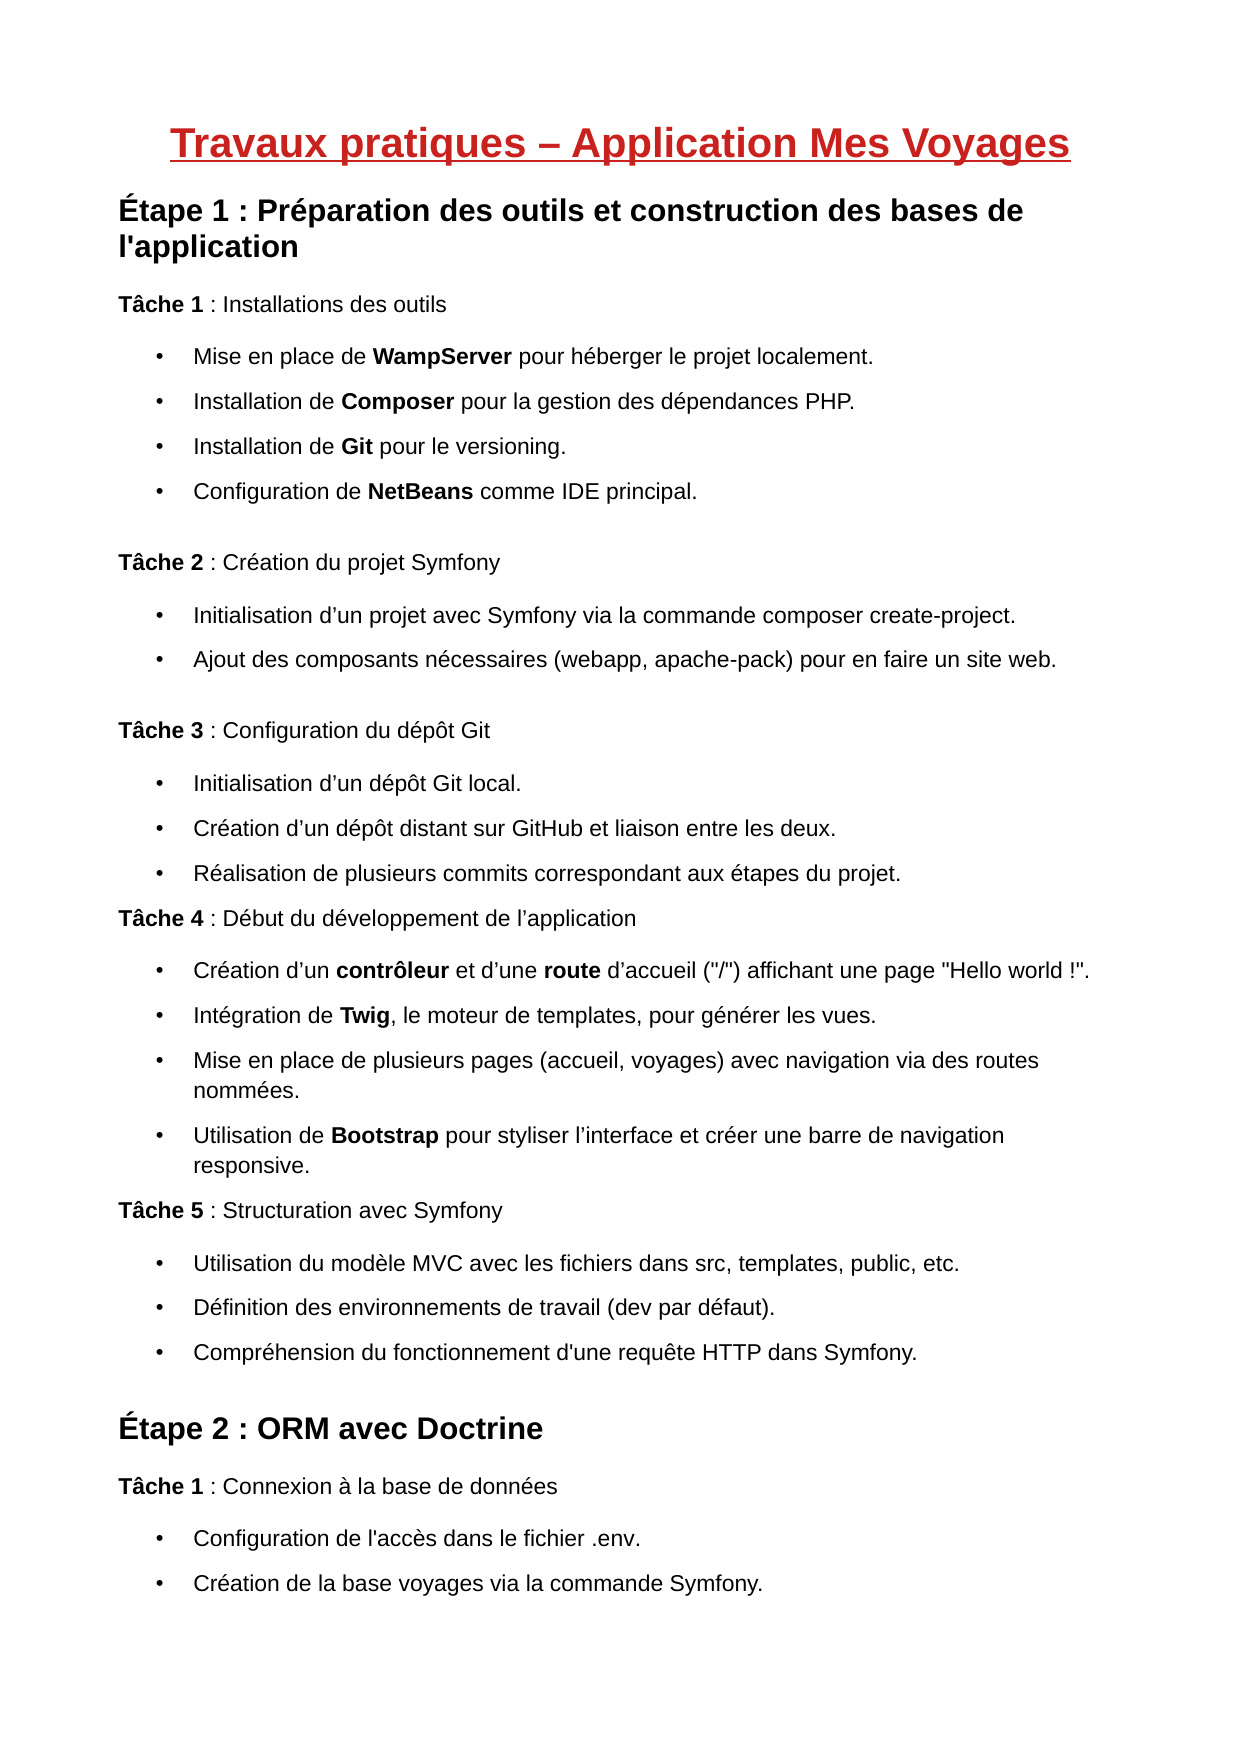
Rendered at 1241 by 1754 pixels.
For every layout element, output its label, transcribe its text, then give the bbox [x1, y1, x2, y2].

text Tâche 2 : Création du projet Symfony [118, 549, 1122, 575]
text Étape 1 : Préparation des outils et construction des bases de l'application [118, 192, 1122, 264]
list Réalisation de plusieurs commits correspondant aux étapes du projet. [156, 860, 1122, 886]
list Initialisation d’un dépôt Git local. [156, 770, 1122, 797]
text Tâche 5 : Structuration avec Symfony [118, 1197, 1122, 1223]
list Mise en place de WampServer pour héberger le projet localement. [156, 343, 1122, 370]
list Utilisation de Bootstrap pour styliser l’interface et créer une barre de navigation responsive. [156, 1122, 1122, 1178]
text Travaux pratiques – Application Mes Voyages [118, 118, 1122, 166]
text Tâche 4 : Début du développement de l’application [118, 904, 1122, 931]
list Installation de Composer pour la gestion des dépendances PHP. [156, 388, 1122, 414]
list Configuration de l'accès dans le fichier .env. [156, 1525, 1122, 1552]
text Étape 2 : ORM avec Doctrine [118, 1410, 1122, 1446]
list Configuration de NetBeans comme IDE principal. [156, 478, 1122, 504]
text Tâche 1 : Connexion à la base de données [118, 1473, 1122, 1499]
text Tâche 1 : Installations des outils [118, 291, 1122, 317]
list Initialisation d’un projet avec Symfony via la commande composer create-project. [156, 602, 1122, 628]
list Installation de Git pour le versioning. [156, 433, 1122, 459]
list Création de la base voyages via la commande Symfony. [156, 1570, 1122, 1596]
list Création d’un contrôleur et d’une route d’accueil ("/") affichant une page "Hello world !". [156, 957, 1122, 984]
list Définition des environnements de travail (dev par défaut). [156, 1294, 1122, 1321]
text Tâche 3 : Configuration du dépôt Git [118, 717, 1122, 744]
list Utilisation du modèle MVC avec les fichiers dans src, templates, public, etc. [156, 1249, 1122, 1276]
list Mise en place de plusieurs pages (accueil, voyages) avec navigation via des routes nommées. [156, 1047, 1122, 1103]
list Intégration de Twig, le moteur de templates, pour générer les vues. [156, 1002, 1122, 1028]
list Compréhension du fonctionnement d'une requête HTTP dans Symfony. [156, 1339, 1122, 1366]
list Ajout des composants nécessaires (webapp, apache-pack) pour en faire un site web. [156, 646, 1122, 673]
list Création d’un dépôt distant sur GitHub et liaison entre les deux. [156, 815, 1122, 841]
